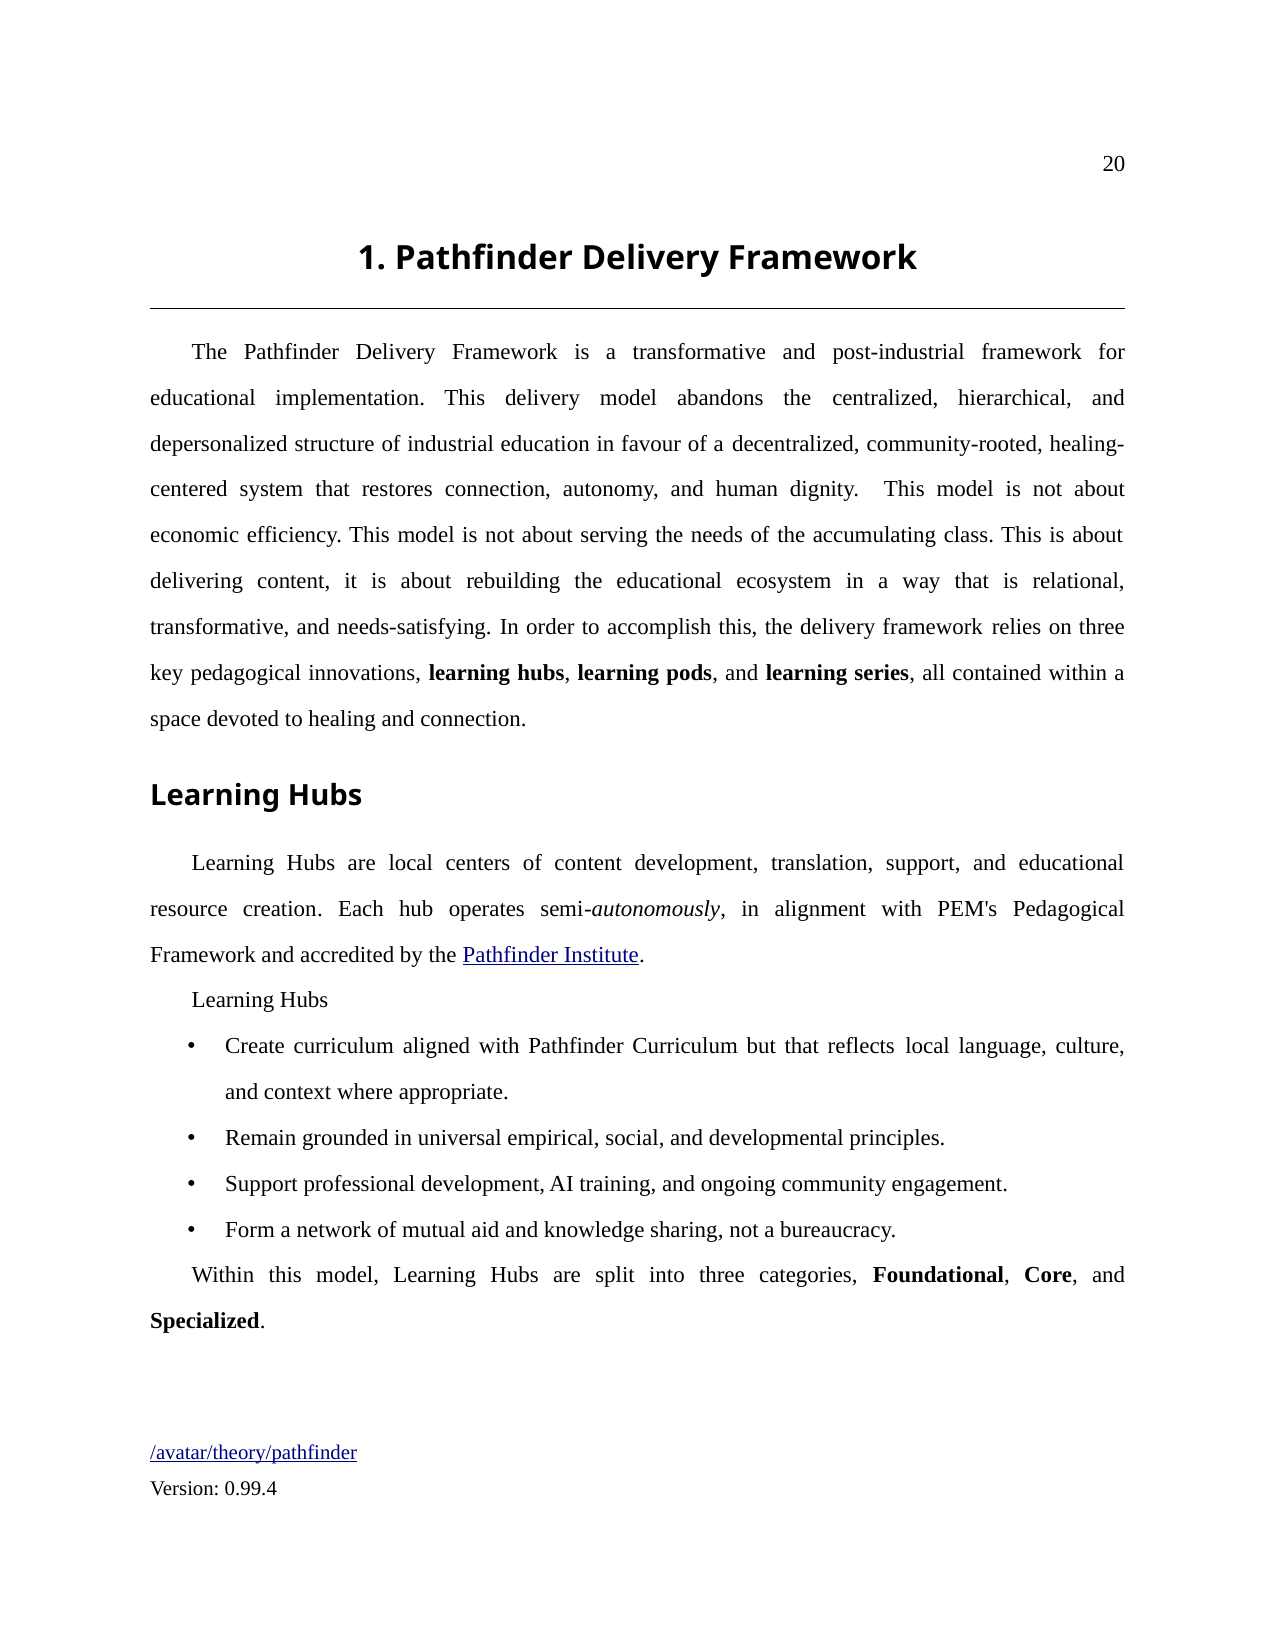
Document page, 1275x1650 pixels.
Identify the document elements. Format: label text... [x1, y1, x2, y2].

list Form a network of mutual aid and knowledge sharing, not a bureaucracy. [187, 1216, 1125, 1242]
subtitle 1. Pathfinder Delivery Framework [150, 231, 1125, 308]
list Support professional development, AI training, and ongoing community engagement. [187, 1170, 1125, 1196]
subtitle Learning Hubs [150, 774, 1125, 814]
text Within this model, Learning Hubs are split into three categories, Foundational, Core, and Specialized. [150, 1262, 1125, 1334]
text Learning Hubs [150, 987, 1125, 1013]
text Learning Hubs are local centers of content development, translation, support, and educational resource creation. Each hub operates semi-autonomously, in alignment with PEM's Pedagogical Framework and accredited by the Pathfinder Institute. [150, 849, 1125, 967]
list Remain grounded in universal empirical, social, and developmental principles. [187, 1124, 1125, 1150]
list Create curriculum aligned with Pathfinder Curriculum but that reflects local language, culture, and context where appropriate. [187, 1032, 1125, 1104]
text The Pathfinder Delivery Framework is a transformative and post-industrial framework for educational implementation. This delivery model abandons the centralized, hierarchical, and depersonalized structure of industrial education in favour of a decentralized, community-rooted, healing-centered system that restores connection, autonomy, and human dignity. This model is not about economic efficiency. This model is not about serving the needs of the accumulating class. This is about delivering content, it is about rebuilding the educational ecosystem in a way that is relational, transformative, and needs-satisfying. In order to accomplish this, the delivery framework relies on three key pedagogical innovations, learning hubs, learning pods, and learning series, all contained within a space devoted to healing and connection. [150, 338, 1125, 731]
